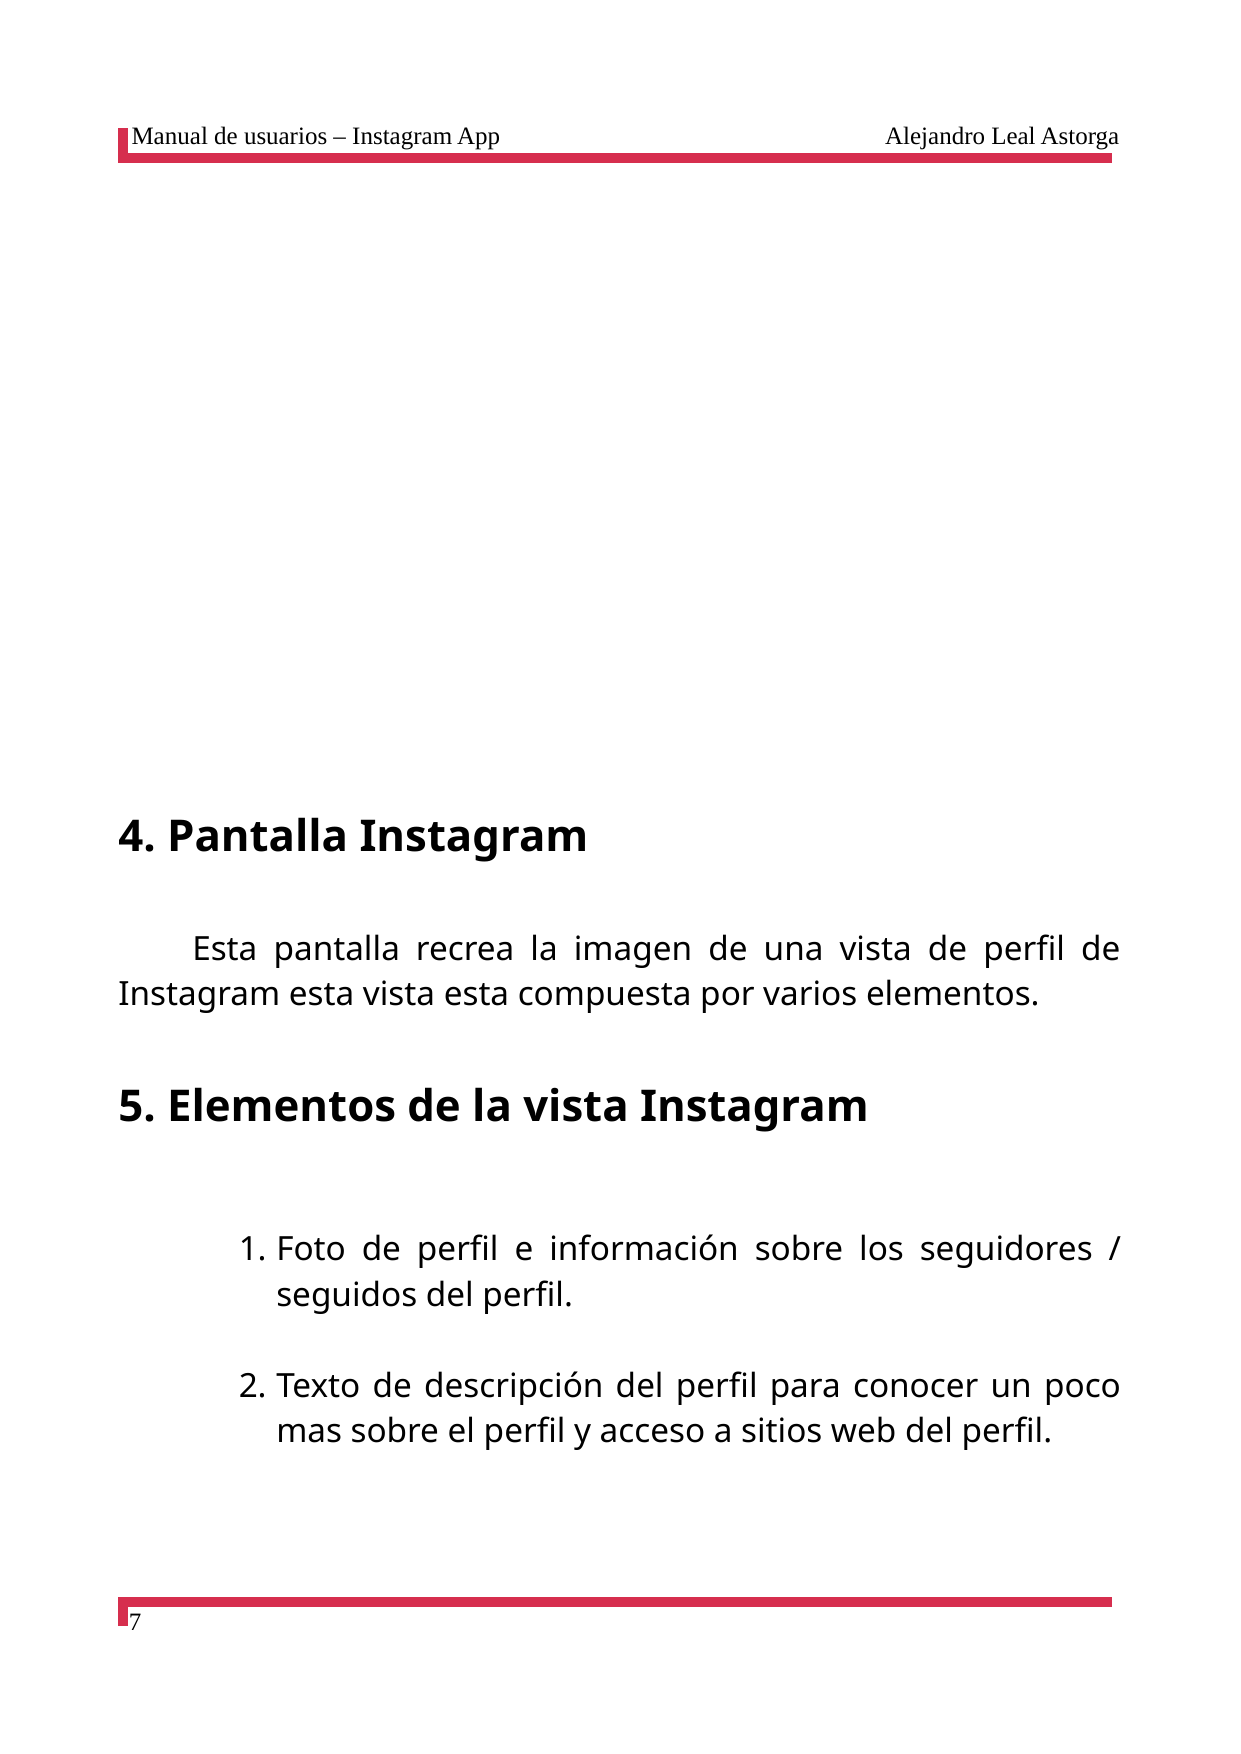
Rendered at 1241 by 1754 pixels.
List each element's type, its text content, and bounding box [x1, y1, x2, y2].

text Esta pantalla recrea la imagen de una vista de perfil de Instagram esta vista esta compuesta por varios elementos. [118, 924, 1122, 1015]
list Foto de perfil e información sobre los seguidores / seguidos del perfil. [238, 1225, 1122, 1316]
list Texto de descripción del perfil para conocer un poco mas sobre el perfil y acceso a sitios web del perfil. [238, 1361, 1122, 1452]
text 4. Pantalla Instagram [118, 805, 1122, 865]
text 5. Elementos de la vista Instagram [118, 1075, 1122, 1134]
